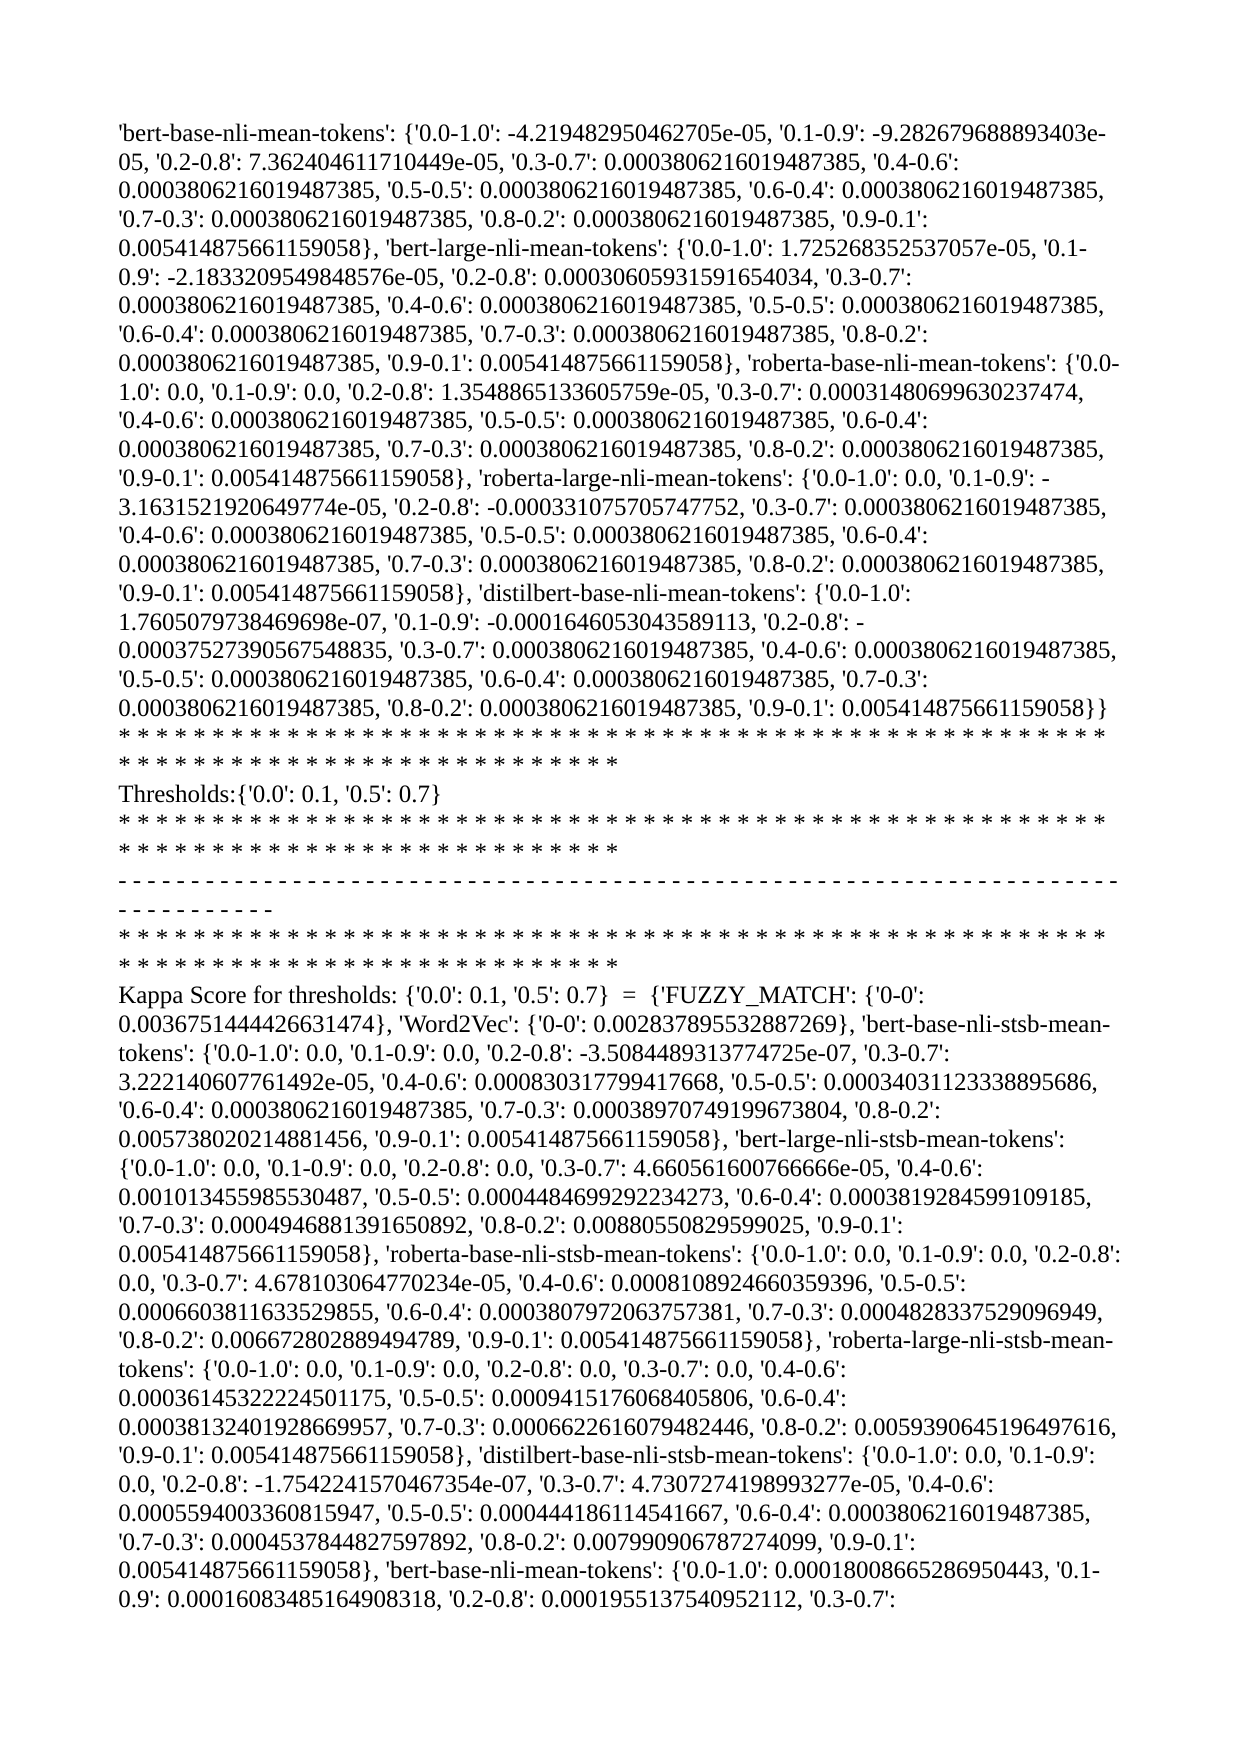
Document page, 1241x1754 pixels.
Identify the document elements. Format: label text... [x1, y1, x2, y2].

text 'bert-base-nli-mean-tokens': {'0.0-1.0': -4.219482950462705e-05, '0.1-0.9': -9.282679688893403e-05, '0.2-0.8': 7.362404611710449e-05, '0.3-0.7': 0.0003806216019487385, '0.4-0.6': 0.0003806216019487385, '0.5-0.5': 0.0003806216019487385, '0.6-0.4': 0.0003806216019487385, '0.7-0.3': 0.0003806216019487385, '0.8-0.2': 0.0003806216019487385, '0.9-0.1': 0.005414875661159058}, 'bert-large-nli-mean-tokens': {'0.0-1.0': 1.725268352537057e-05, '0.1-0.9': -2.1833209549848576e-05, '0.2-0.8': 0.00030605931591654034, '0.3-0.7': 0.0003806216019487385, '0.4-0.6': 0.0003806216019487385, '0.5-0.5': 0.0003806216019487385, '0.6-0.4': 0.0003806216019487385, '0.7-0.3': 0.0003806216019487385, '0.8-0.2': 0.0003806216019487385, '0.9-0.1': 0.005414875661159058}, 'roberta-base-nli-mean-tokens': {'0.0-1.0': 0.0, '0.1-0.9': 0.0, '0.2-0.8': 1.3548865133605759e-05, '0.3-0.7': 0.00031480699630237474, '0.4-0.6': 0.0003806216019487385, '0.5-0.5': 0.0003806216019487385, '0.6-0.4': 0.0003806216019487385, '0.7-0.3': 0.0003806216019487385, '0.8-0.2': 0.0003806216019487385, '0.9-0.1': 0.005414875661159058}, 'roberta-large-nli-mean-tokens': {'0.0-1.0': 0.0, '0.1-0.9': -3.1631521920649774e-05, '0.2-0.8': -0.000331075705747752, '0.3-0.7': 0.0003806216019487385, '0.4-0.6': 0.0003806216019487385, '0.5-0.5': 0.0003806216019487385, '0.6-0.4': 0.0003806216019487385, '0.7-0.3': 0.0003806216019487385, '0.8-0.2': 0.0003806216019487385, '0.9-0.1': 0.005414875661159058}, 'distilbert-base-nli-mean-tokens': {'0.0-1.0': 1.7605079738469698e-07, '0.1-0.9': -0.0001646053043589113, '0.2-0.8': -0.00037527390567548835, '0.3-0.7': 0.0003806216019487385, '0.4-0.6': 0.0003806216019487385, '0.5-0.5': 0.0003806216019487385, '0.6-0.4': 0.0003806216019487385, '0.7-0.3': 0.0003806216019487385, '0.8-0.2': 0.0003806216019487385, '0.9-0.1': 0.005414875661159058}} [118, 118, 1122, 722]
text * * * * * * * * * * * * * * * * * * * * * * * * * * * * * * * * * * * * * * * * * * * * * * * * * * * * * * * * * * * * * * * * * * * * * * * * * * * * * * * * [118, 808, 1122, 866]
text Kappa Score for thresholds: {'0.0': 0.1, '0.5': 0.7} = {'FUZZY_MATCH': {'0-0': 0.0036751444426631474}, 'Word2Vec': {'0-0': 0.002837895532887269}, 'bert-base-nli-stsb-mean-tokens': {'0.0-1.0': 0.0, '0.1-0.9': 0.0, '0.2-0.8': -3.5084489313774725e-07, '0.3-0.7': 3.222140607761492e-05, '0.4-0.6': 0.000830317799417668, '0.5-0.5': 0.00034031123338895686, '0.6-0.4': 0.0003806216019487385, '0.7-0.3': 0.00038970749199673804, '0.8-0.2': 0.005738020214881456, '0.9-0.1': 0.005414875661159058}, 'bert-large-nli-stsb-mean-tokens': {'0.0-1.0': 0.0, '0.1-0.9': 0.0, '0.2-0.8': 0.0, '0.3-0.7': 4.660561600766666e-05, '0.4-0.6': 0.001013455985530487, '0.5-0.5': 0.0004484699292234273, '0.6-0.4': 0.0003819284599109185, '0.7-0.3': 0.0004946881391650892, '0.8-0.2': 0.00880550829599025, '0.9-0.1': 0.005414875661159058}, 'roberta-base-nli-stsb-mean-tokens': {'0.0-1.0': 0.0, '0.1-0.9': 0.0, '0.2-0.8': 0.0, '0.3-0.7': 4.678103064770234e-05, '0.4-0.6': 0.0008108924660359396, '0.5-0.5': 0.0006603811633529855, '0.6-0.4': 0.0003807972063757381, '0.7-0.3': 0.0004828337529096949, '0.8-0.2': 0.006672802889494789, '0.9-0.1': 0.005414875661159058}, 'roberta-large-nli-stsb-mean-tokens': {'0.0-1.0': 0.0, '0.1-0.9': 0.0, '0.2-0.8': 0.0, '0.3-0.7': 0.0, '0.4-0.6': 0.00036145322224501175, '0.5-0.5': 0.0009415176068405806, '0.6-0.4': 0.00038132401928669957, '0.7-0.3': 0.0006622616079482446, '0.8-0.2': 0.0059390645196497616, '0.9-0.1': 0.005414875661159058}, 'distilbert-base-nli-stsb-mean-tokens': {'0.0-1.0': 0.0, '0.1-0.9': 0.0, '0.2-0.8': -1.7542241570467354e-07, '0.3-0.7': 4.7307274198993277e-05, '0.4-0.6': 0.0005594003360815947, '0.5-0.5': 0.000444186114541667, '0.6-0.4': 0.0003806216019487385, '0.7-0.3': 0.0004537844827597892, '0.8-0.2': 0.007990906787274099, '0.9-0.1': 0.005414875661159058}, 'bert-base-nli-mean-tokens': {'0.0-1.0': 0.00018008665286950443, '0.1-0.9': 0.00016083485164908318, '0.2-0.8': 0.0001955137540952112, '0.3-0.7': [118, 981, 1122, 1613]
text Thresholds:{'0.0': 0.1, '0.5': 0.7} [118, 779, 1122, 808]
text * * * * * * * * * * * * * * * * * * * * * * * * * * * * * * * * * * * * * * * * * * * * * * * * * * * * * * * * * * * * * * * * * * * * * * * * * * * * * * * * [118, 722, 1122, 779]
text - - - - - - - - - - - - - - - - - - - - - - - - - - - - - - - - - - - - - - - - - - - - - - - - - - - - - - - - - - - - - - - - - - - - - - - - - - - - - - - - [118, 866, 1122, 923]
text * * * * * * * * * * * * * * * * * * * * * * * * * * * * * * * * * * * * * * * * * * * * * * * * * * * * * * * * * * * * * * * * * * * * * * * * * * * * * * * * [118, 923, 1122, 981]
